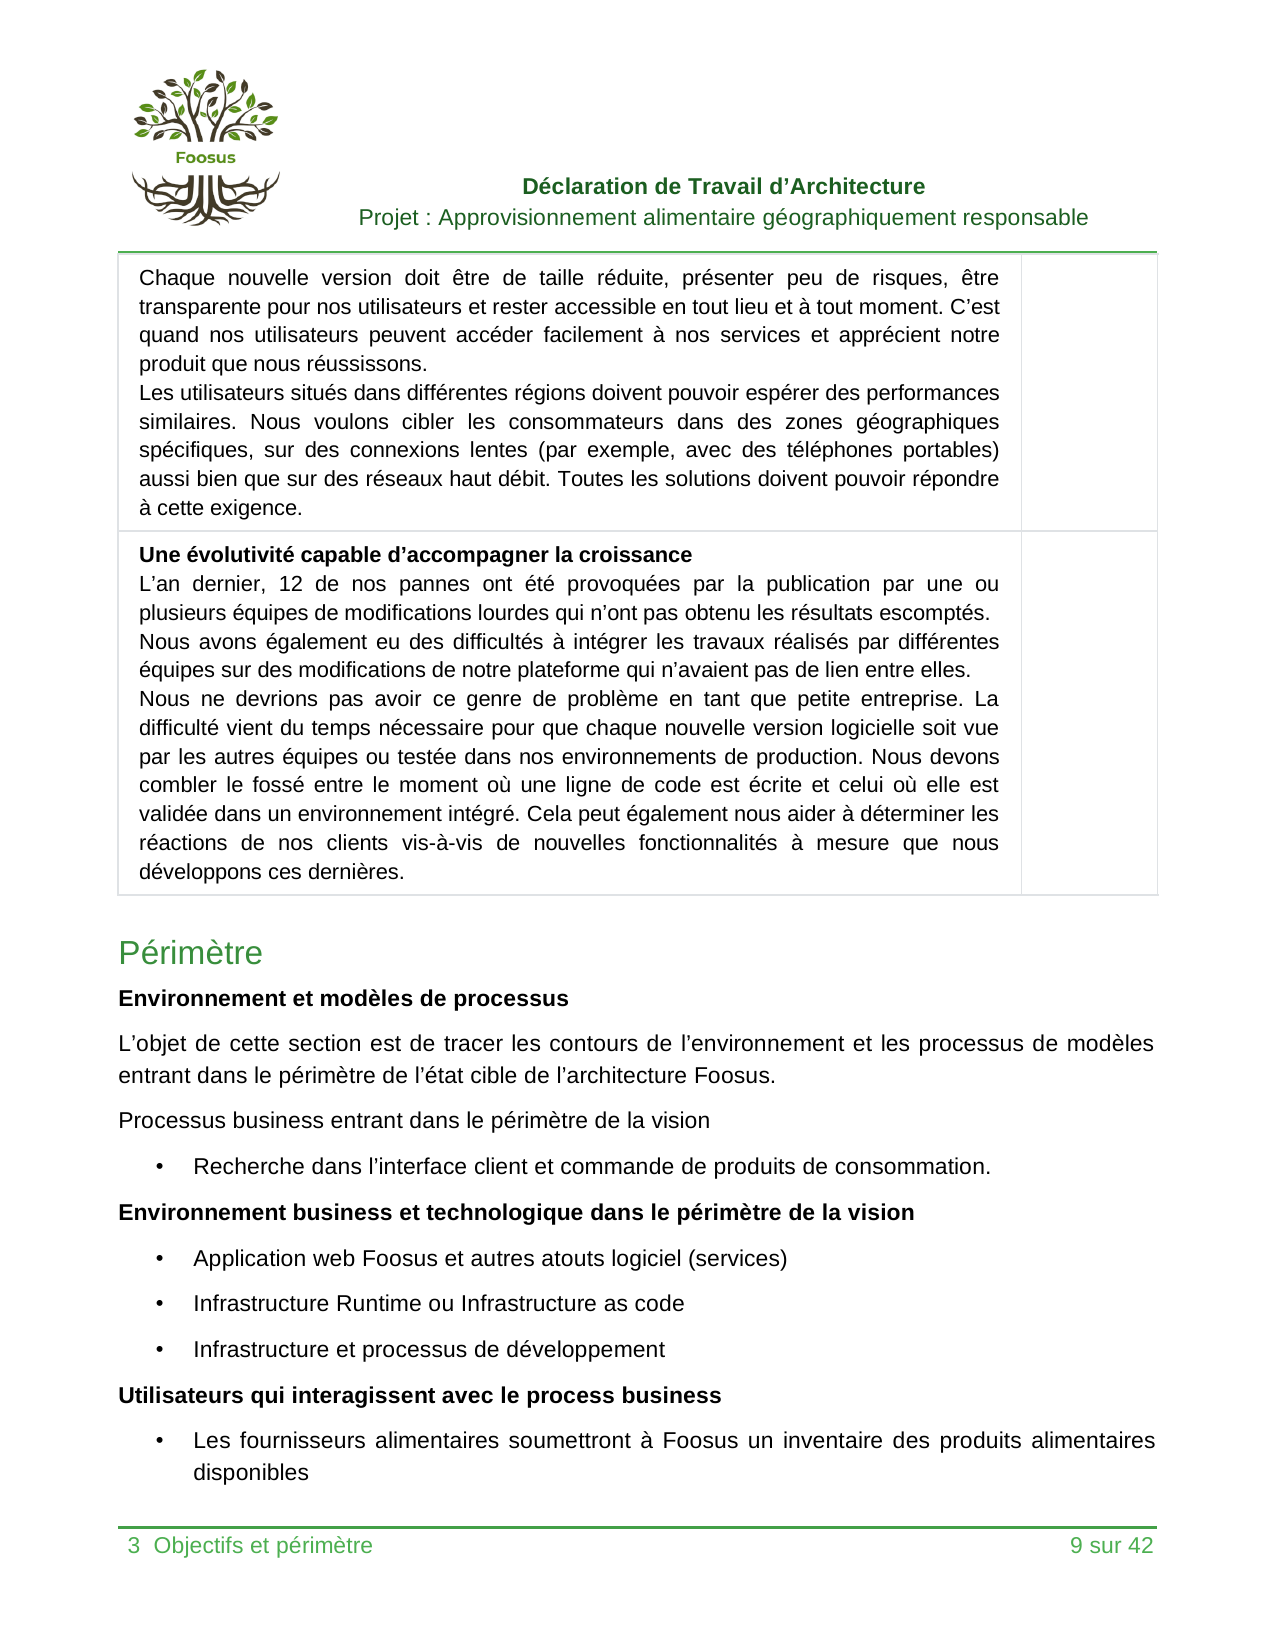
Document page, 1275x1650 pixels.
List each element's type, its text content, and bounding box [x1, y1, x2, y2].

list Infrastructure Runtime ou Infrastructure as code [156, 1289, 1157, 1317]
text Processus business entrant dans le périmètre de la vision [118, 1107, 1157, 1134]
list Les fournisseurs alimentaires soumettront à Foosus un inventaire des produits alimentaires disponibles [156, 1427, 1157, 1485]
table_cell Chaque nouvelle version doit être de taille réduite, présenter peu de risques, être transparente pour nos utilisateurs et rester accessible en tout lieu et à tout moment. C’est quand nos utilisateurs peuvent accéder facilement à nos services et apprécient notre produit que nous réussissons. Les utilisateurs situés dans différentes régions doivent pouvoir espérer des performances similaires. Nous voulons cibler les consommateurs dans des zones géographiques spécifiques, sur des connexions lentes (par exemple, avec des téléphones portables) aussi bien que sur des réseaux haut débit. Toutes les solutions doivent pouvoir répondre à cette exigence. [119, 255, 1021, 530]
list Application web Foosus et autres atouts logiciel (services) [156, 1244, 1157, 1271]
text L’objet de cette section est de tracer les contours de l’environnement et les processus de modèles entrant dans le périmètre de l’état cible de l’architecture Foosus. [118, 1030, 1157, 1088]
table_cell [1022, 532, 1157, 894]
picture [123, 64, 288, 231]
text Environnement et modèles de processus [118, 984, 1157, 1011]
text Utilisateurs qui interagissent avec le process business [118, 1381, 1157, 1408]
subtitle Périmètre [118, 933, 1157, 972]
table_cell [1022, 255, 1157, 530]
list Recherche dans l’interface client et commande de produits de consommation. [156, 1152, 1157, 1179]
list Infrastructure et processus de développement [156, 1335, 1157, 1362]
text Environnement business et technologique dans le périmètre de la vision [118, 1198, 1157, 1225]
table_cell Une évolutivité capable d’accompagner la croissance L’an dernier, 12 de nos pannes ont été provoquées par la publication par une ou plusieurs équipes de modifications lourdes qui n’ont pas obtenu les résultats escomptés. Nous avons également eu des difficultés à intégrer les travaux réalisés par différentes équipes sur des modifications de notre plateforme qui n’avaient pas de lien entre elles. Nous ne devrions pas avoir ce genre de problème en tant que petite entreprise. La difficulté vient du temps nécessaire pour que chaque nouvelle version logicielle soit vue par les autres équipes ou testée dans nos environnements de production. Nous devons combler le fossé entre le moment où une ligne de code est écrite et celui où elle est validée dans un environnement intégré. Cela peut également nous aider à déterminer les réactions de nos clients vis-à-vis de nouvelles fonctionnalités à mesure que nous développons ces dernières. [119, 532, 1021, 894]
